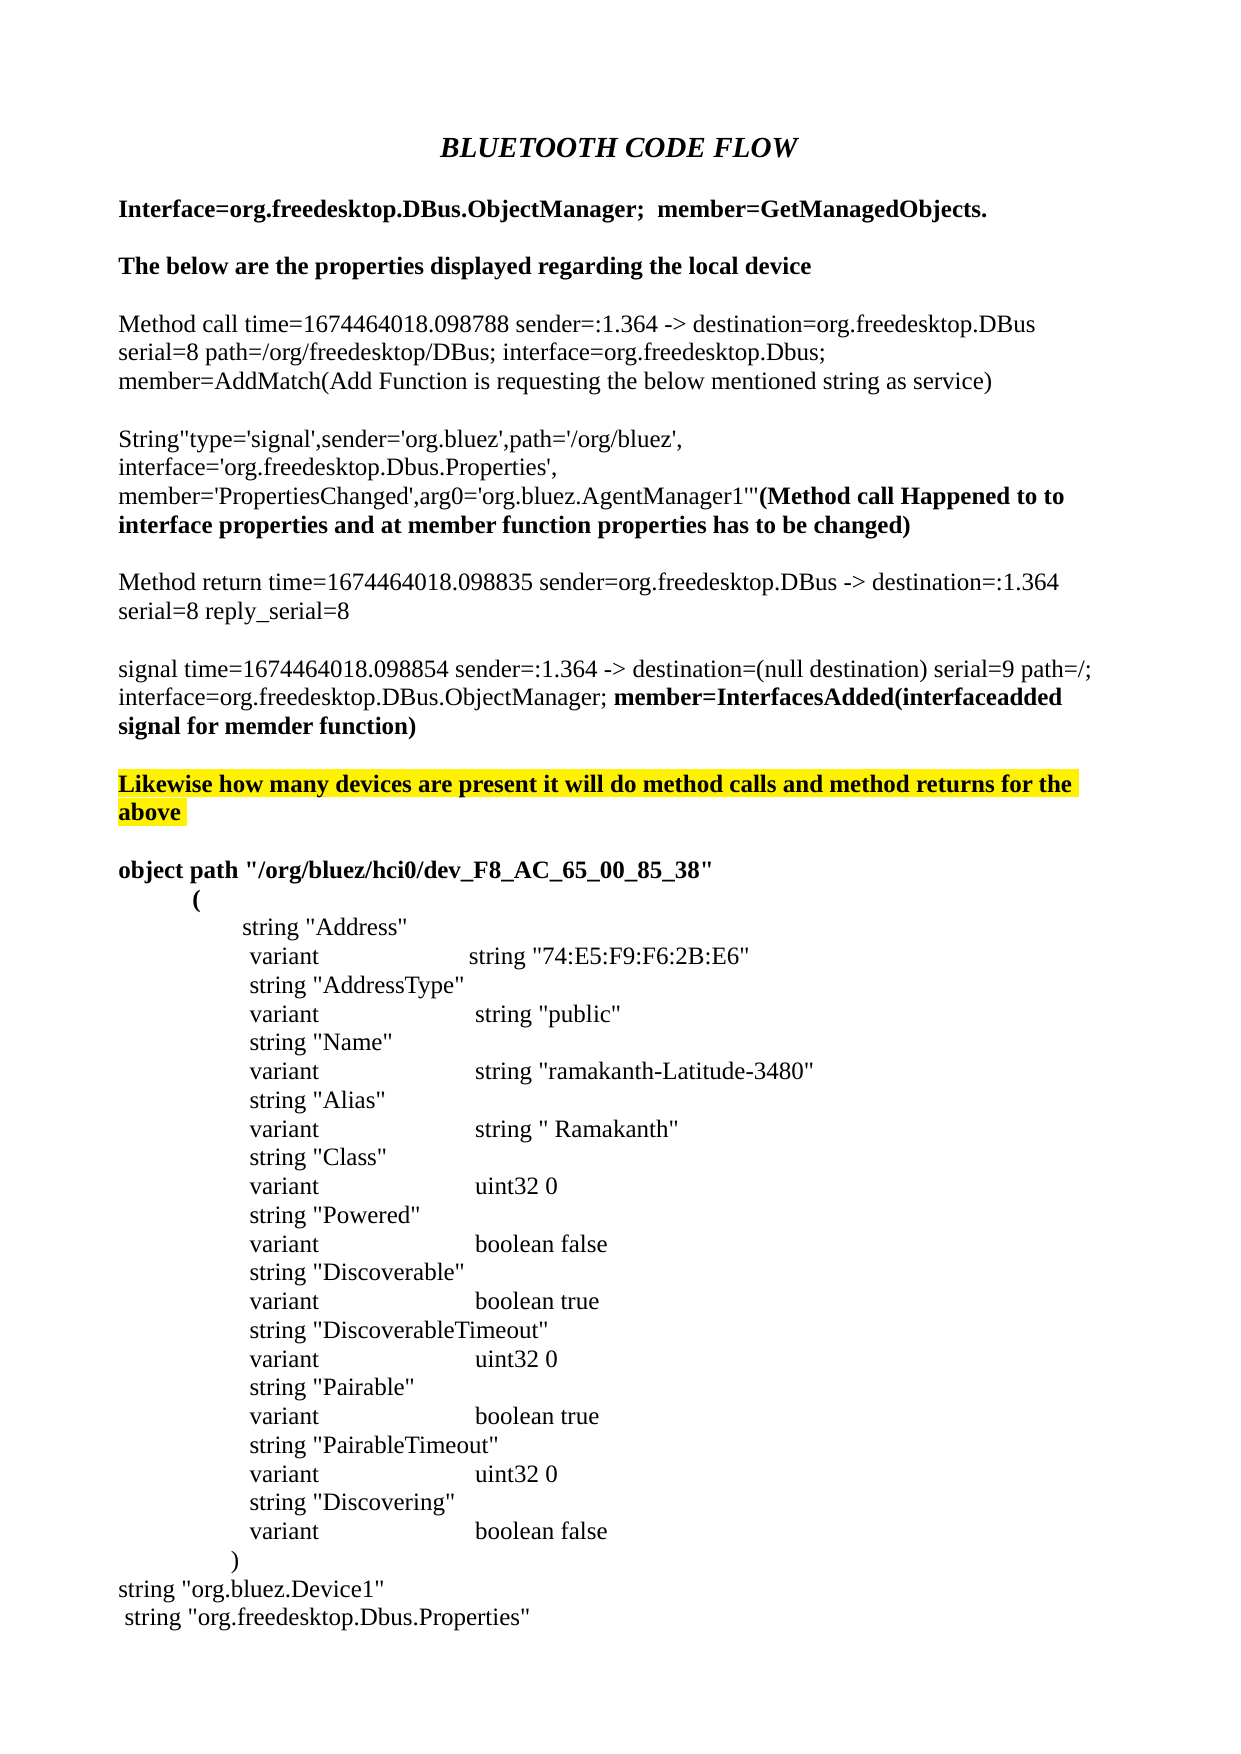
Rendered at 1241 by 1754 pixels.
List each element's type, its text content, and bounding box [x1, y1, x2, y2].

text variant string " Ramakanth" [118, 1114, 1122, 1142]
text variant boolean false [118, 1516, 1122, 1545]
text variant string "74:E5:F9:F6:2B:E6" [118, 941, 1122, 970]
text variant boolean false [118, 1229, 1122, 1257]
text string "Address" [118, 912, 1122, 941]
text string "Class" [118, 1142, 1122, 1171]
text member=AddMatch(Add Function is requesting the below mentioned string as service) [118, 366, 1122, 395]
text ( [118, 884, 1122, 912]
text variant uint32 0 [118, 1459, 1122, 1487]
text string "Name" [118, 1027, 1122, 1056]
text ) [118, 1545, 1122, 1574]
text variant uint32 0 [118, 1344, 1122, 1372]
text signal time=1674464018.098854 sender=:1.364 -> destination=(null destination) serial=9 path=/; interface=org.freedesktop.DBus.ObjectManager; member=InterfacesAdded(interfaceadded signal for memder function) [118, 654, 1122, 740]
text member='PropertiesChanged',arg0='org.bluez.AgentManager1'"(Method call Happened to to interface properties and at member function properties has to be changed) [118, 481, 1122, 539]
text string "DiscoverableTimeout" [118, 1315, 1122, 1344]
text string "Alias" [118, 1085, 1122, 1114]
text string "org.bluez.Device1" [118, 1574, 1122, 1602]
text string "PairableTimeout" [118, 1430, 1122, 1459]
text Likewise how many devices are present it will do method calls and method returns for the above [118, 769, 1122, 826]
text variant string "ramakanth-Latitude-3480" [118, 1056, 1122, 1085]
text object path "/org/bluez/hci0/dev_F8_AC_65_00_85_38" [118, 855, 1122, 884]
text String"type='signal',sender='org.bluez',path='/org/bluez', [118, 424, 1122, 452]
text string "Pairable" [118, 1372, 1122, 1401]
text Interface=org.freedesktop.DBus.ObjectManager; member=GetManagedObjects. [118, 194, 1122, 222]
text string "Discoverable" [118, 1257, 1122, 1286]
text string "Powered" [118, 1200, 1122, 1229]
text Method return time=1674464018.098835 sender=org.freedesktop.DBus -> destination=:1.364 serial=8 reply_serial=8 [118, 567, 1122, 625]
text string "AddressType" [118, 970, 1122, 999]
text variant boolean true [118, 1286, 1122, 1315]
text string "Discovering" [118, 1487, 1122, 1516]
text The below are the properties displayed regarding the local device [118, 251, 1122, 280]
text variant uint32 0 [118, 1171, 1122, 1200]
text Method call time=1674464018.098788 sender=:1.364 -> destination=org.freedesktop.DBus serial=8 path=/org/freedesktop/DBus; interface=org.freedesktop.Dbus; [118, 309, 1122, 366]
text variant string "public" [118, 999, 1122, 1027]
text variant boolean true [118, 1401, 1122, 1430]
text interface='org.freedesktop.Dbus.Properties', [118, 452, 1122, 481]
text string "org.freedesktop.Dbus.Properties" [118, 1602, 1122, 1631]
